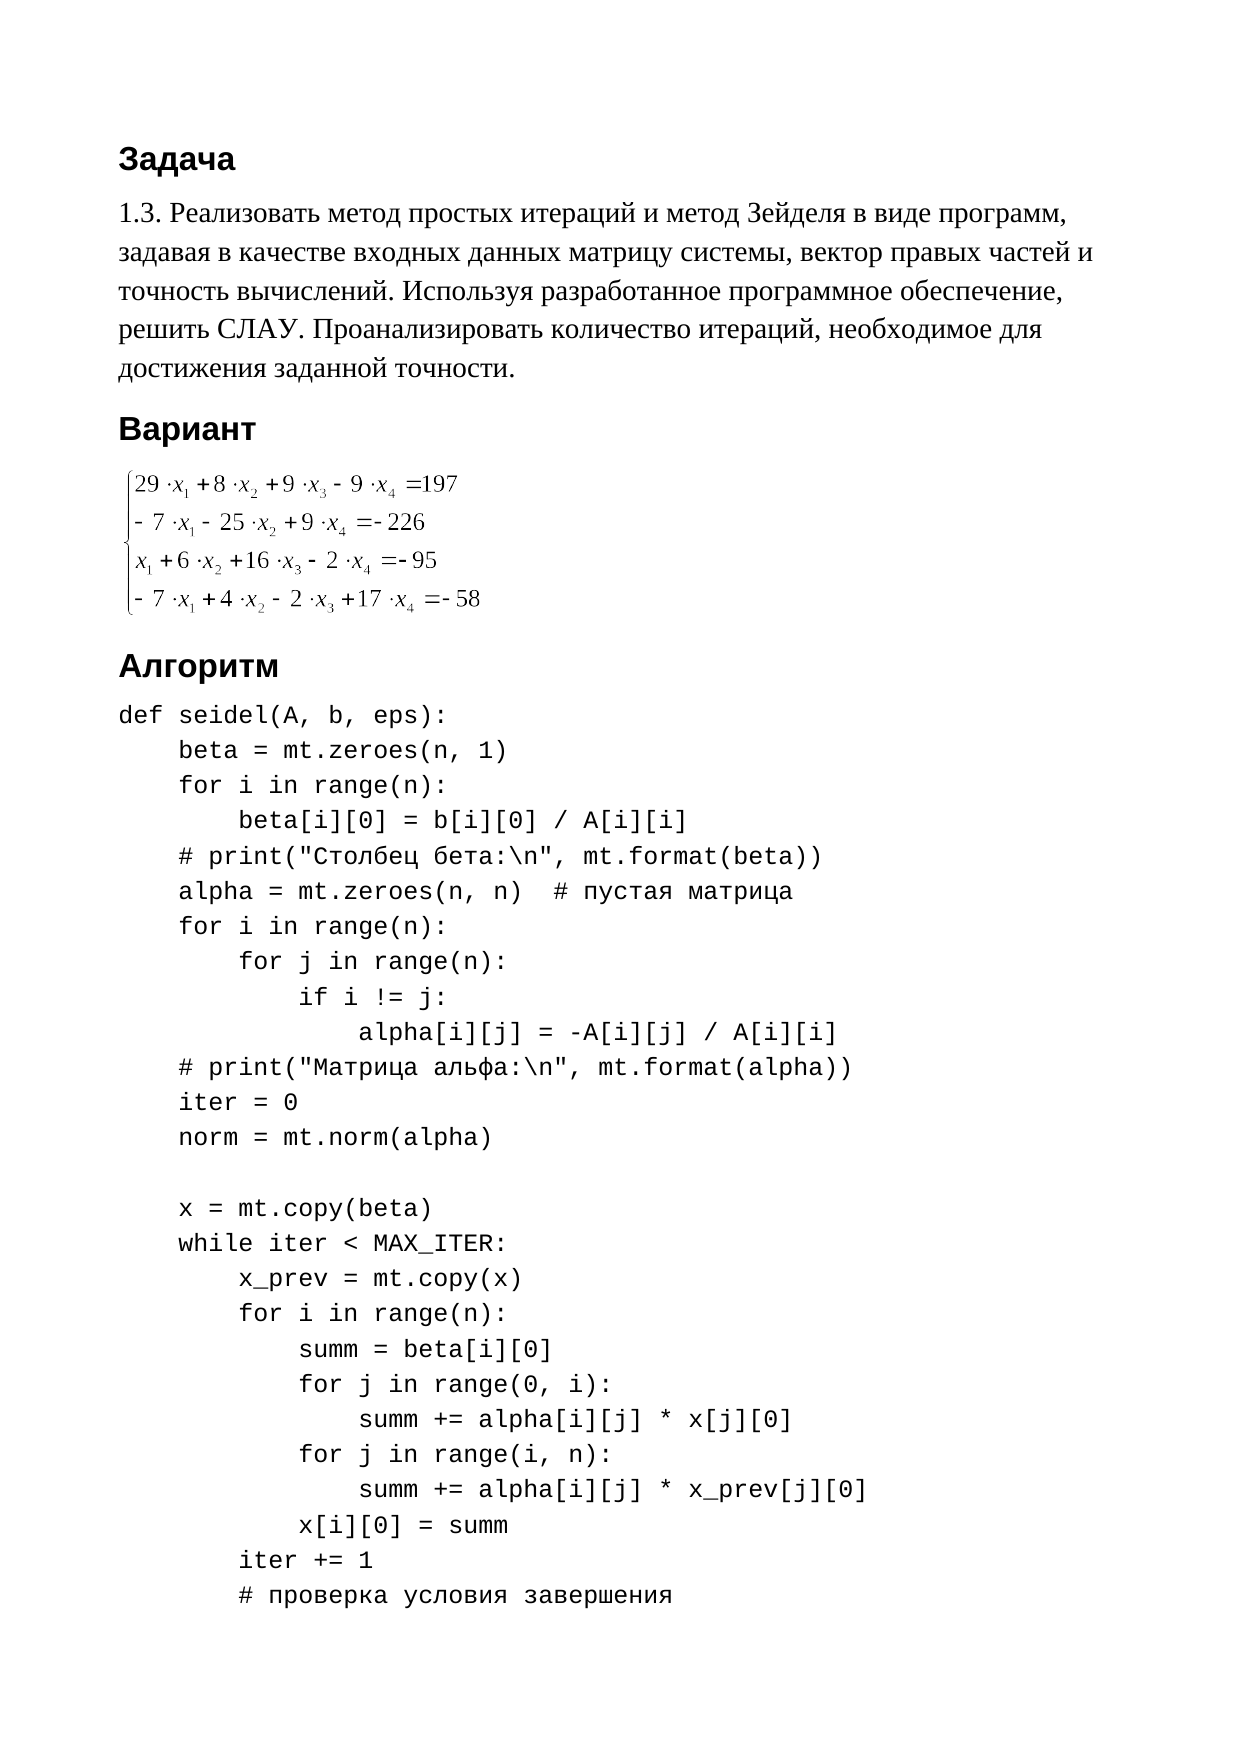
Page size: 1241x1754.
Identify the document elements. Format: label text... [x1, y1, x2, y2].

list summ = beta[i][0] [118, 1336, 1122, 1364]
list # print("Матрица альфа:\n", mt.format(alpha)) [118, 1054, 1122, 1083]
list for j in range(n): [118, 949, 1122, 977]
list alpha[i][j] = -A[i][j] / A[i][i] [118, 1019, 1122, 1048]
list for j in range(0, i): [118, 1371, 1122, 1400]
list if i != j: [118, 984, 1122, 1012]
list beta[i][0] = b[i][0] / A[i][i] [118, 808, 1122, 836]
list iter += 1 [118, 1547, 1122, 1576]
subtitle Вариант [118, 409, 1122, 448]
subtitle Задача [118, 139, 1122, 177]
subtitle Алгоритм [118, 646, 1122, 684]
list iter = 0 [118, 1090, 1122, 1118]
list for j in range(i, n): [118, 1442, 1122, 1470]
list beta = mt.zeroes(n, 1) [118, 738, 1122, 766]
list norm = mt.norm(alpha) [118, 1125, 1122, 1153]
list alpha = mt.zeroes(n, n) # пустая матрица [118, 878, 1122, 907]
list 1.3. Реализовать метод простых итераций и метод Зейделя в виде программ, задавая в качестве входных данных матрицу системы, вектор правых частей и точность вычислений. Используя разработанное программное обеспечение, решить СЛАУ. Проанализировать количество итераций, необходимое для достижения заданной точности. [118, 196, 1122, 383]
list for i in range(n): [118, 773, 1122, 801]
list x[i][0] = summ [118, 1512, 1122, 1541]
list while iter < MAX_ITER: [118, 1231, 1122, 1259]
list summ += alpha[i][j] * x[j][0] [118, 1407, 1122, 1435]
list x = mt.copy(beta) [118, 1195, 1122, 1224]
list # проверка условия завершения [118, 1583, 1122, 1611]
list def seidel(A, b, eps): [118, 702, 1122, 731]
list for i in range(n): [118, 1301, 1122, 1329]
list for i in range(n): [118, 914, 1122, 942]
list summ += alpha[i][j] * x_prev[j][0] [118, 1477, 1122, 1505]
list # print("Столбец бета:\n", mt.format(beta)) [118, 843, 1122, 872]
list x_prev = mt.copy(x) [118, 1266, 1122, 1294]
